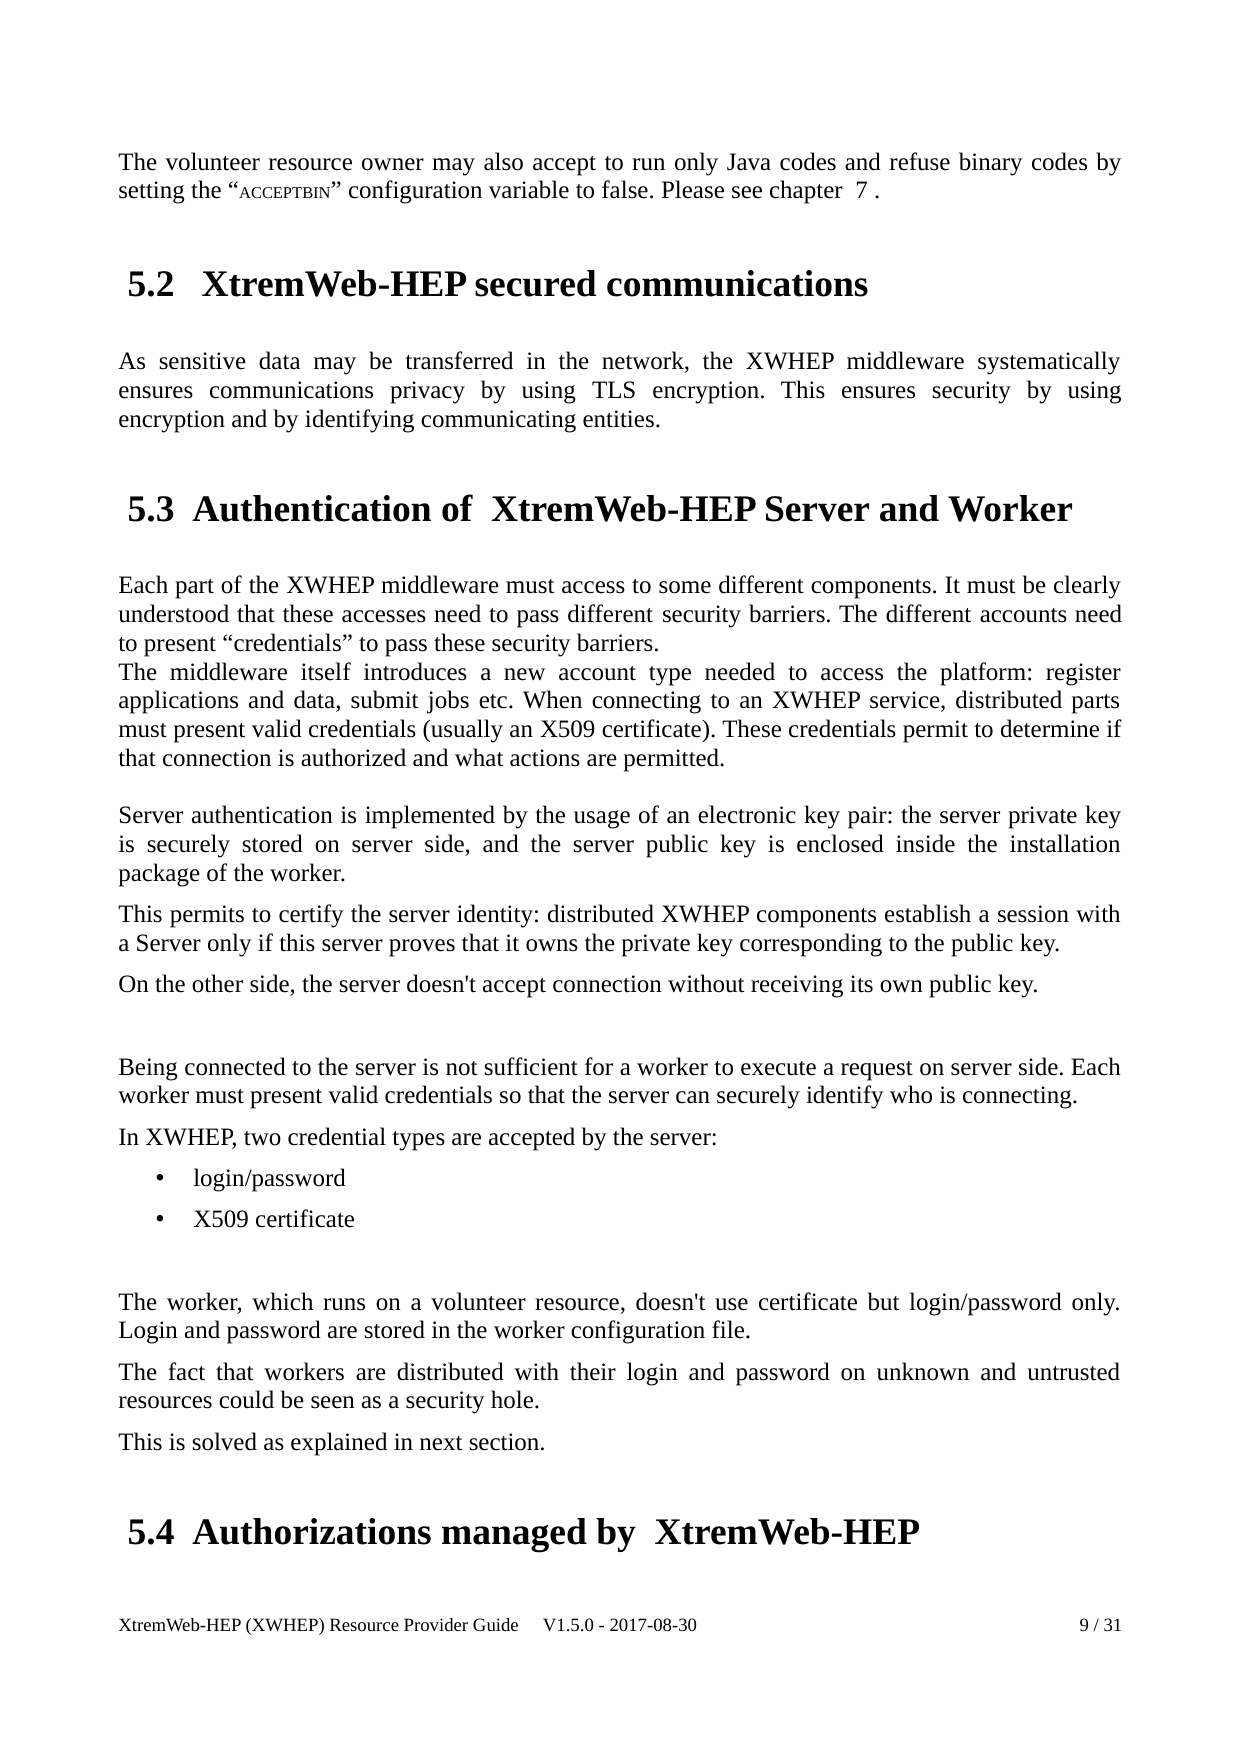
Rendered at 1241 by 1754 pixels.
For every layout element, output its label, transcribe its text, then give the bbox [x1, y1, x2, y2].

text The volunteer resource owner may also accept to run only Java codes and refuse binary codes by setting the “acceptbin” configuration variable to false. Please see chapter 7. [118, 147, 1122, 204]
text The middleware itself introduces a new account type needed to access the platform: register applications and data, submit jobs etc. When connecting to an XWHEP service, distributed parts must present valid credentials (usually an X509 certificate). These credentials permit to determine if that connection is authorized and what actions are permitted. [118, 657, 1122, 772]
text As sensitive data may be transferred in the network, the XWHEP middleware systematically ensures communications privacy by using TLS encryption. This ensures security by using encryption and by identifying communicating entities. [118, 346, 1122, 432]
text The worker, which runs on a volunteer resource, doesn't use certificate but login/password only. Login and password are stored in the worker configuration file. [118, 1287, 1122, 1344]
text On the other side, the server doesn't accept connection without receiving its own public key. [118, 969, 1122, 998]
text In XWHEP, two credential types are accepted by the server: [118, 1122, 1122, 1151]
text Being connected to the server is not sufficient for a worker to execute a request on server side. Each worker must present valid credentials so that the server can securely identify who is connecting. [118, 1052, 1122, 1109]
text The fact that workers are distributed with their login and password on unknown and untrusted resources could be seen as a security hole. [118, 1357, 1122, 1414]
subtitle Authorizations managed by XtremWeb-HEP [118, 1509, 1122, 1552]
list X509 certificate [156, 1204, 1122, 1233]
subtitle XtremWeb-HEP secured communications [118, 262, 1122, 305]
subtitle Authentication of XtremWeb-HEP Server and Worker [118, 486, 1122, 529]
list login/password [156, 1163, 1122, 1192]
text This is solved as explained in next section. [118, 1427, 1122, 1456]
text This permits to certify the server identity: distributed XWHEP components establish a session with a Server only if this server proves that it owns the private key corresponding to the public key. [118, 899, 1122, 957]
text Each part of the XWHEP middleware must access to some different components. It must be clearly understood that these accesses need to pass different security barriers. The different accounts need to present “credentials” to pass these security barriers. [118, 571, 1122, 657]
text Server authentication is implemented by the usage of an electronic key pair: the server private key is securely stored on server side, and the server public key is enclosed inside the installation package of the worker. [118, 801, 1122, 887]
